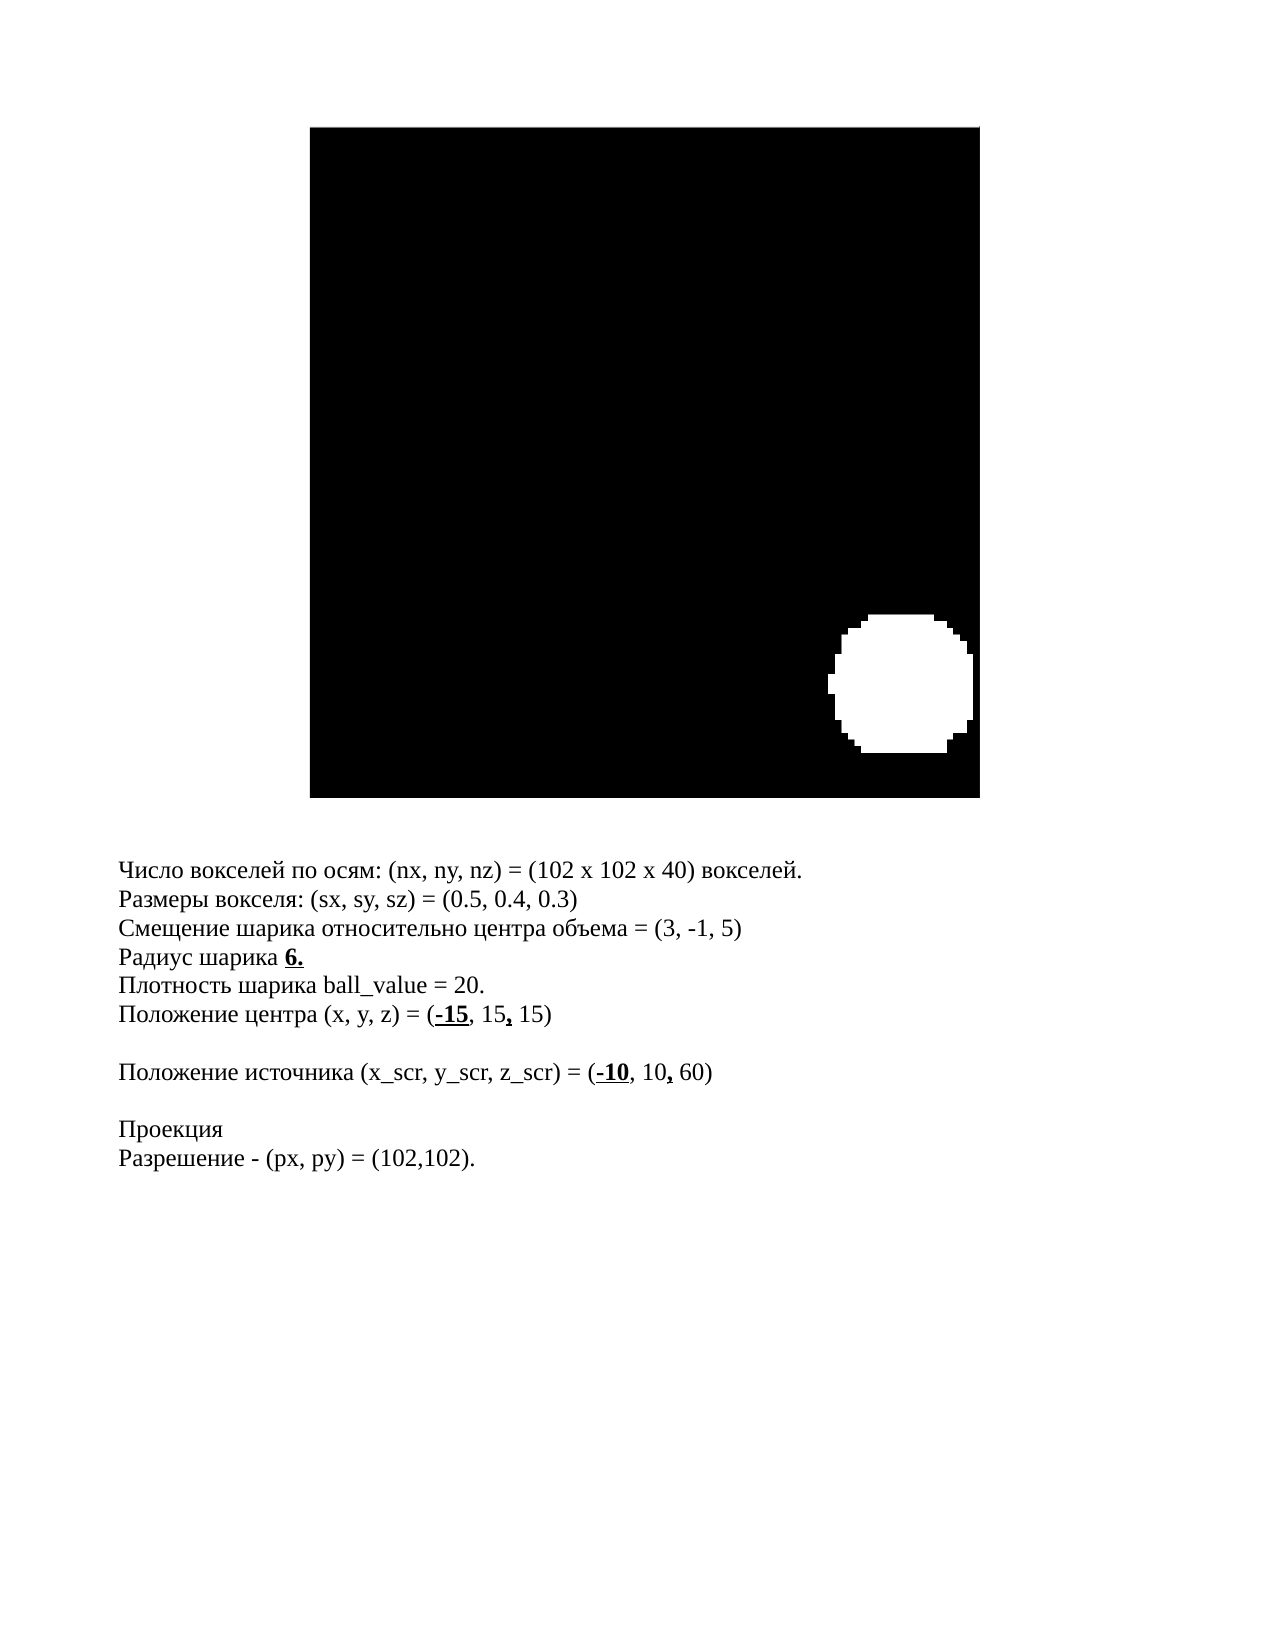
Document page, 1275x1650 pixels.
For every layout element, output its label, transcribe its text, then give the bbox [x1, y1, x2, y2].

text Положение источника (x_scr, y_scr, z_scr) = (-10, 10, 60) [118, 1057, 1157, 1086]
text Смещение шарика относительно центра объема = (3, -1, 5) [118, 913, 1157, 942]
text Число вокселей по осям: (nx, ny, nz) = (102 x 102 x 40) вокселей. [118, 856, 1157, 884]
text Плотность шарика ball_value = 20. [118, 971, 1157, 999]
text Положение центра (x, y, z) = (-15, 15, 15) [118, 999, 1157, 1028]
text Проекция [118, 1114, 1157, 1143]
picture [309, 126, 980, 798]
text Радиус шарика 6. [118, 942, 1157, 971]
text Размеры вокселя: (sx, sy, sz) = (0.5, 0.4, 0.3) [118, 884, 1157, 913]
text Разрешение - (px, py) = (102,102). [118, 1143, 1157, 1172]
